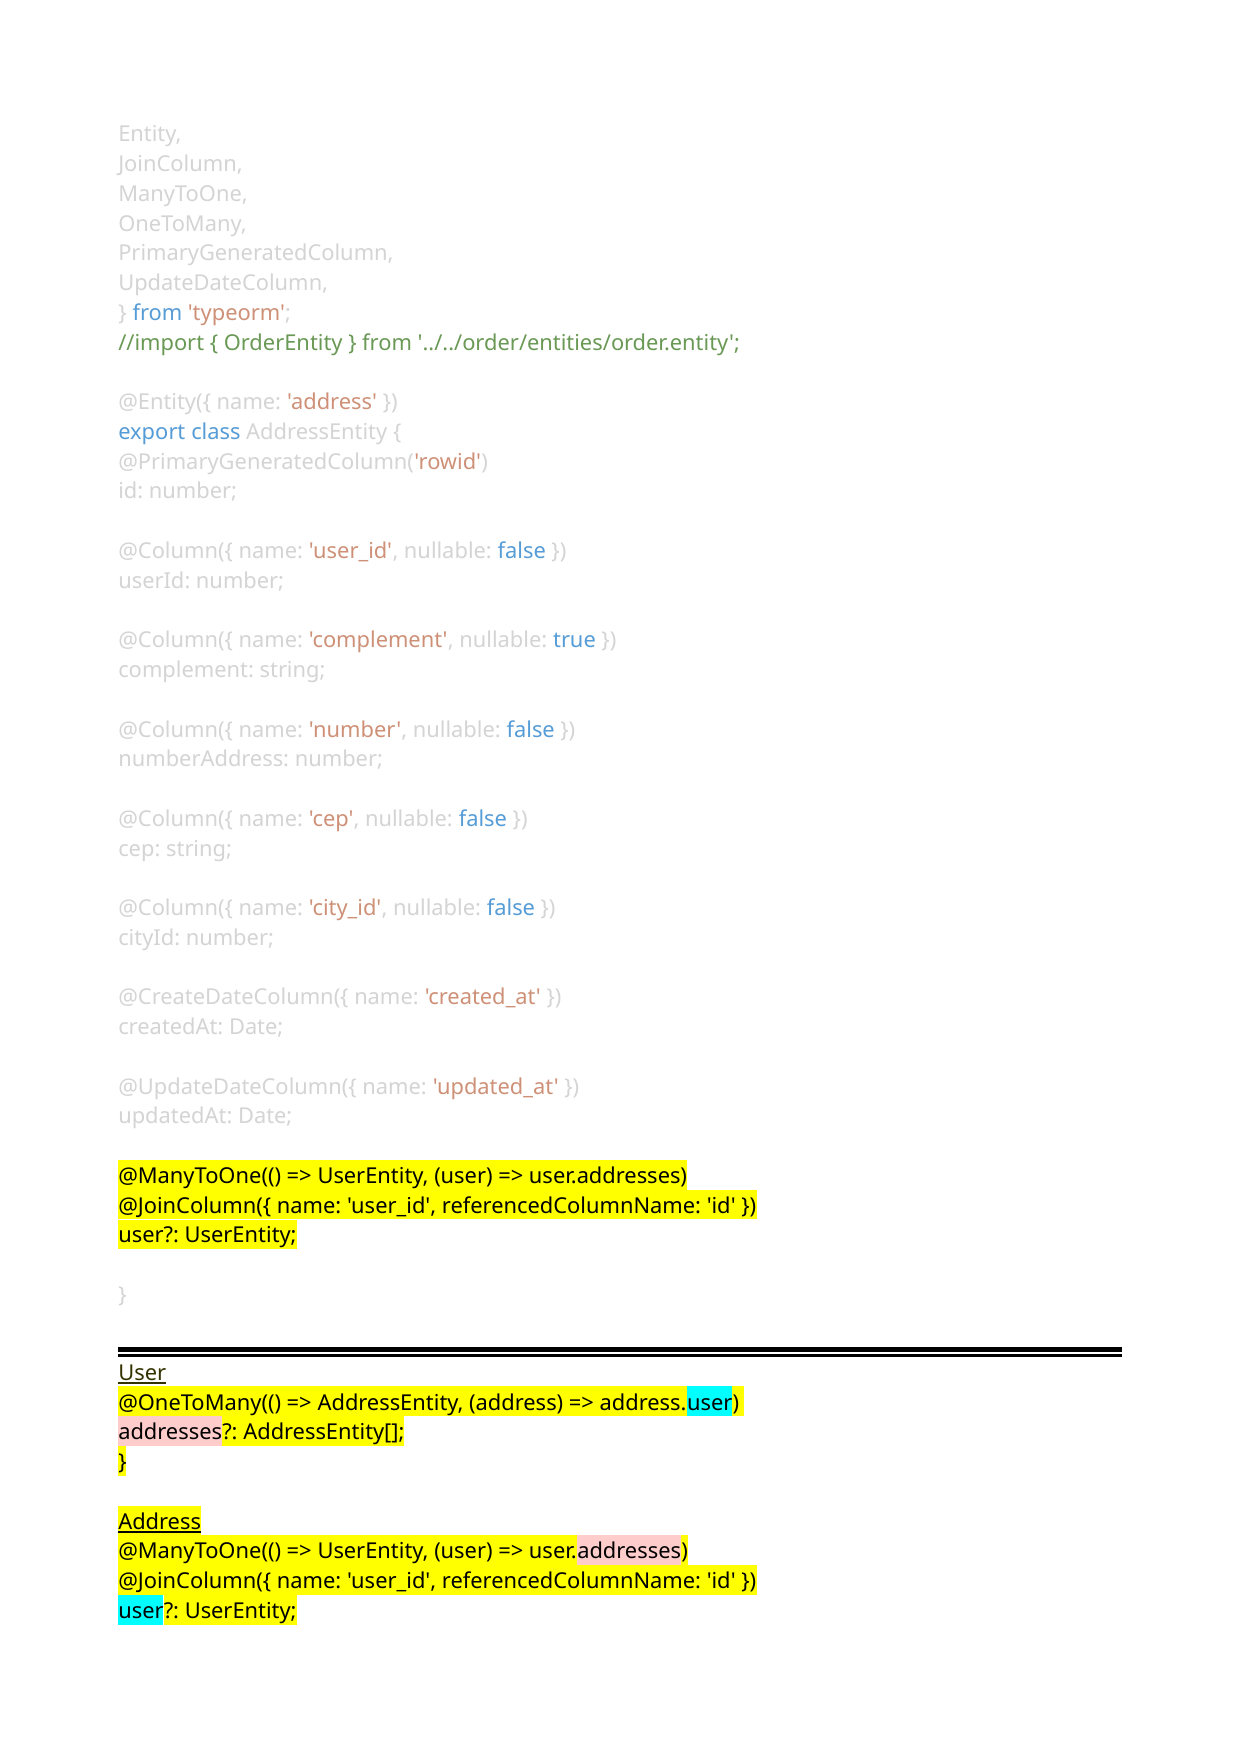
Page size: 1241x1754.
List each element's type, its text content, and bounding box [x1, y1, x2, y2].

text User [118, 1357, 1122, 1386]
text } [118, 1279, 1122, 1309]
text } [118, 1446, 1122, 1476]
text createdAt: Date; [118, 1011, 1122, 1041]
text @UpdateDateColumn({ name: 'updated_at' }) [118, 1071, 1122, 1100]
text @Column({ name: 'number', nullable: false }) [118, 713, 1122, 743]
text @ManyToOne(() => UserEntity, (user) => user.addresses) [118, 1535, 1122, 1565]
text //import { OrderEntity } from '../../order/entities/order.entity'; [118, 327, 1122, 356]
text userId: number; [118, 565, 1122, 594]
text @CreateDateColumn({ name: 'created_at' }) [118, 981, 1122, 1011]
text @Column({ name: 'complement', nullable: true }) [118, 624, 1122, 654]
text numberAddress: number; [118, 743, 1122, 773]
text updatedAt: Date; [118, 1100, 1122, 1130]
text @Column({ name: 'cep', nullable: false }) [118, 803, 1122, 833]
text @PrimaryGeneratedColumn('rowid') [118, 446, 1122, 476]
text export class AddressEntity { [118, 416, 1122, 446]
text user?: UserEntity; [118, 1219, 1122, 1249]
text OneToMany, [118, 207, 1122, 237]
text JoinColumn, [118, 148, 1122, 178]
text addresses?: AddressEntity[]; [118, 1416, 1122, 1446]
text } from 'typeorm'; [118, 297, 1122, 327]
text @Column({ name: 'user_id', nullable: false }) [118, 535, 1122, 565]
text PrimaryGeneratedColumn, [118, 237, 1122, 267]
text user?: UserEntity; [118, 1595, 1122, 1625]
text @OneToMany(() => AddressEntity, (address) => address.user) [118, 1386, 1122, 1416]
text @ManyToOne(() => UserEntity, (user) => user.addresses) [118, 1160, 1122, 1190]
text Entity, [118, 118, 1122, 148]
text complement: string; [118, 654, 1122, 684]
text @Entity({ name: 'address' }) [118, 386, 1122, 416]
text cep: string; [118, 833, 1122, 862]
text @JoinColumn({ name: 'user_id', referencedColumnName: 'id' }) [118, 1565, 1122, 1595]
text UpdateDateColumn, [118, 267, 1122, 297]
text Address [118, 1506, 1122, 1535]
text @JoinColumn({ name: 'user_id', referencedColumnName: 'id' }) [118, 1190, 1122, 1219]
text cityId: number; [118, 922, 1122, 952]
text ManyToOne, [118, 178, 1122, 207]
text @Column({ name: 'city_id', nullable: false }) [118, 892, 1122, 922]
text id: number; [118, 476, 1122, 505]
